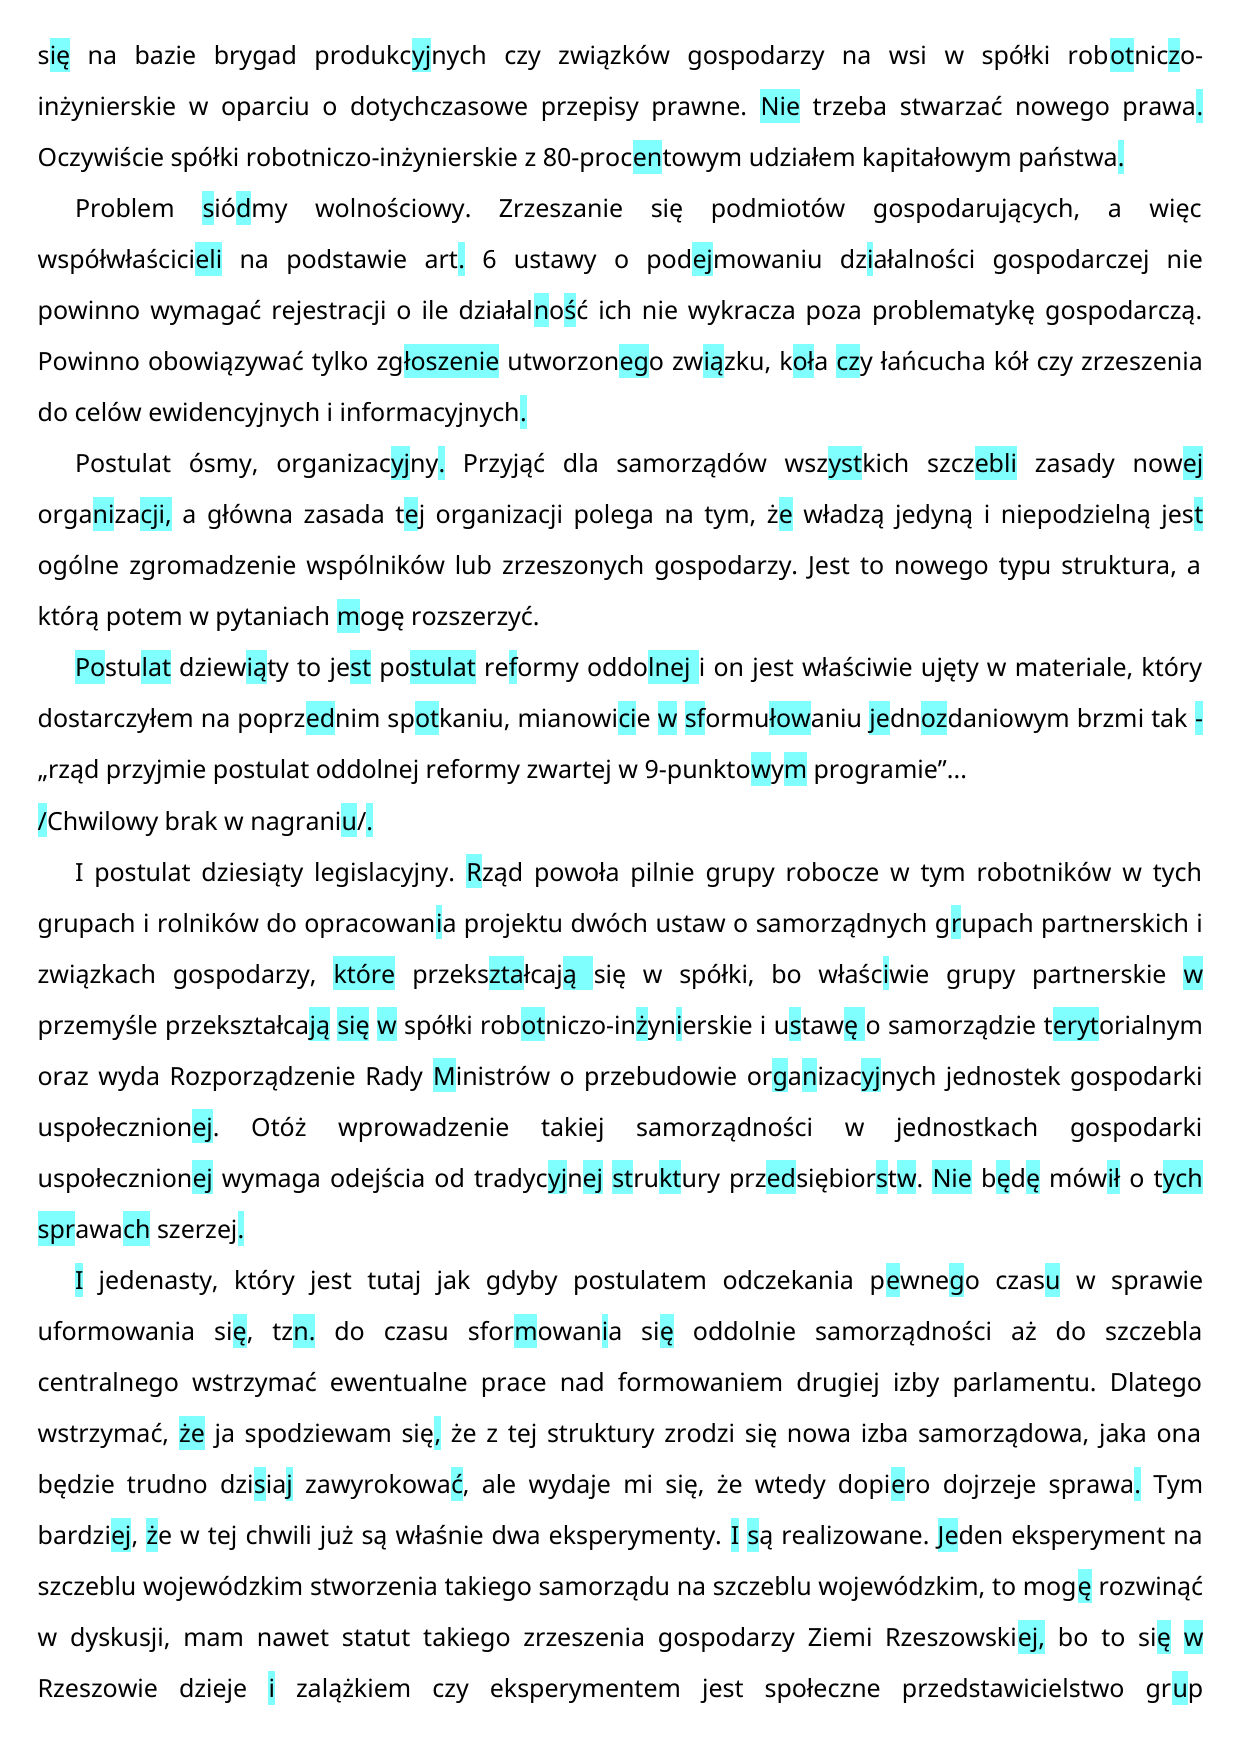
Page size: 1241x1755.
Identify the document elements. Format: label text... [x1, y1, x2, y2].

text /Chwilowy brak w nagraniu/. [37, 803, 1203, 837]
text się na bazie brygad produkcyjnych czy związków gospodarzy na wsi w spółki robotniczo-inżynierskie w oparciu o dotychczasowe przepisy prawne. Nie trzeba stwarzać nowego prawa. Oczywiście spółki robotniczo-inżynierskie z 80-procentowym udziałem kapitałowym państwa. [37, 37, 1203, 174]
text Problem siódmy wolnościowy. Zrzeszanie się podmiotów gospodarujących, a więc współwłaścicieli na podstawie art. 6 ustawy o podejmowaniu działalności gospodarczej nie powinno wymagać rejestracji o ile działalność ich nie wykracza poza problematykę gospodarczą. Powinno obowiązywać tylko zgłoszenie utworzonego związku, koła czy łańcucha kół czy zrzeszenia do celów ewidencyjnych i informacyjnych. [37, 191, 1203, 429]
text Postulat dziewiąty to jest postulat reformy oddolnej i on jest właściwie ujęty w materiale, który dostarczyłem na poprzednim spotkaniu, mianowicie w sformułowaniu jednozdaniowym brzmi tak - „rząd przyjmie postulat oddolnej reformy zwartej w 9-punktowym programie”... [37, 650, 1203, 786]
text Postulat ósmy, organizacyjny. Przyjąć dla samorządów wszystkich szczebli zasady nowej organizacji, a główna zasada tej organizacji polega na tym, że władzą jedyną i niepodzielną jest ogólne zgromadzenie wspólników lub zrzeszonych gospodarzy. Jest to nowego typu struktura, a którą potem w pytaniach mogę rozszerzyć. [37, 446, 1203, 633]
text I postulat dziesiąty legislacyjny. Rząd powoła pilnie grupy robocze w tym robotników w tych grupach i rolników do opracowania projektu dwóch ustaw o samorządnych grupach partnerskich i związkach gospodarzy, które przekształcają się w spółki, bo właściwie grupy partnerskie w przemyśle przekształcają się w spółki robotniczo-inżynierskie i ustawę o samorządzie terytorialnym oraz wyda Rozporządzenie Rady Ministrów o przebudowie organizacyjnych jednostek gospodarki uspołecznionej. Otóż wprowadzenie takiej samorządności w jednostkach gospodarki uspołecznionej wymaga odejścia od tradycyjnej struktury przedsiębiorstw. Nie będę mówił o tych sprawach szerzej. [37, 854, 1203, 1246]
text I jedenasty, który jest tutaj jak gdyby postulatem odczekania pewnego czasu w sprawie uformowania się, tzn. do czasu sformowania się oddolnie samorządności aż do szczebla centralnego wstrzymać ewentualne prace nad formowaniem drugiej izby parlamentu. Dlatego wstrzymać, że ja spodziewam się, że z tej struktury zrodzi się nowa izba samorządowa, jaka ona będzie trudno dzisiaj zawyrokować, ale wydaje mi się, że wtedy dopiero dojrzeje sprawa. Tym bardziej, że w tej chwili już są właśnie dwa eksperymenty. I są realizowane. Jeden eksperyment na szczeblu wojewódzkim stworzenia takiego samorządu na szczeblu wojewódzkim, to mogę rozwinąć w dyskusji, mam nawet statut takiego zrzeszenia gospodarzy Ziemi Rzeszowskiej, bo to się w Rzeszowie dzieje i zalążkiem czy eksperymentem jest społeczne przedstawicielstwo grup [37, 1262, 1203, 1705]
